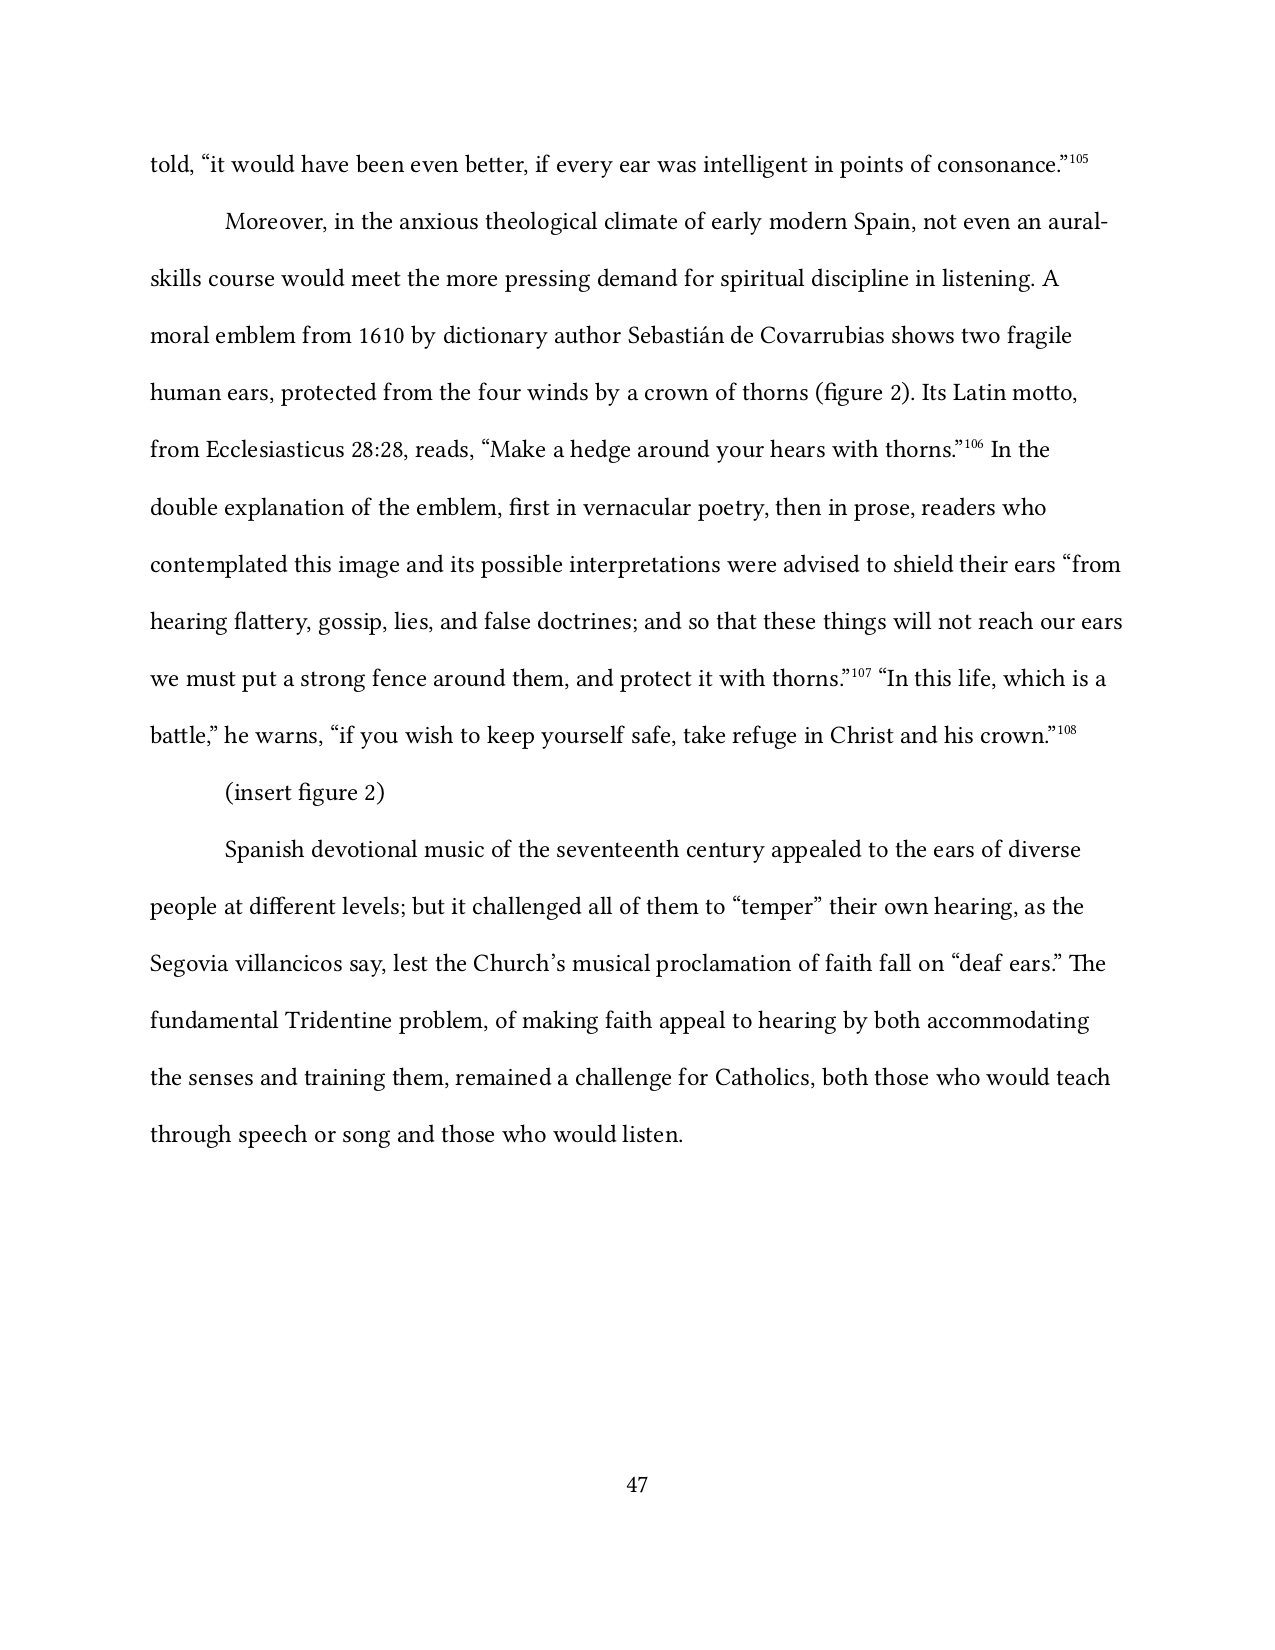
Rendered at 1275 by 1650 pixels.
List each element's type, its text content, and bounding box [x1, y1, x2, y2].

text Spanish devotional music of the seventeenth century appealed to the ears of diverse people at different levels; but it challenged all of them to “temper” their own hearing, as the Segovia villancicos say, lest the Church’s musical proclamation of faith fall on “deaf ears.” The fundamental Tridentine problem, of making faith appeal to hearing by both accommodating the senses and training them, remained a challenge for Catholics, both those who would teach through speech or song and those who would listen. [150, 835, 1125, 1149]
text told, “it would have been even better, if every ear was intelligent in points of consonance.” [150, 150, 1125, 178]
text (insert figure 2) [150, 778, 1125, 806]
text Moreover, in the anxious theological climate of early modern Spain, not even an aural-skills course would meet the more pressing demand for spiritual discipline in listening. A moral emblem from 1610 by dictionary author Sebastián de Covarrubias shows two fragile human ears, protected from the four winds by a crown of thorns (figure 2). Its Latin motto, from Ecclesiasticus 28:28, reads, “Make a hedge around your hears with thorns.” In the double explanation of the emblem, first in vernacular poetry, then in prose, readers who contemplated this image and its possible interpretations were advised to shield their ears “from hearing flattery, gossip, lies, and false doctrines; and so that these things will not reach our ears we must put a strong fence around them, and protect it with thorns.” “In this life, which is a battle,” he warns, “if you wish to keep yourself safe, take refuge in Christ and his crown.” [150, 207, 1125, 749]
